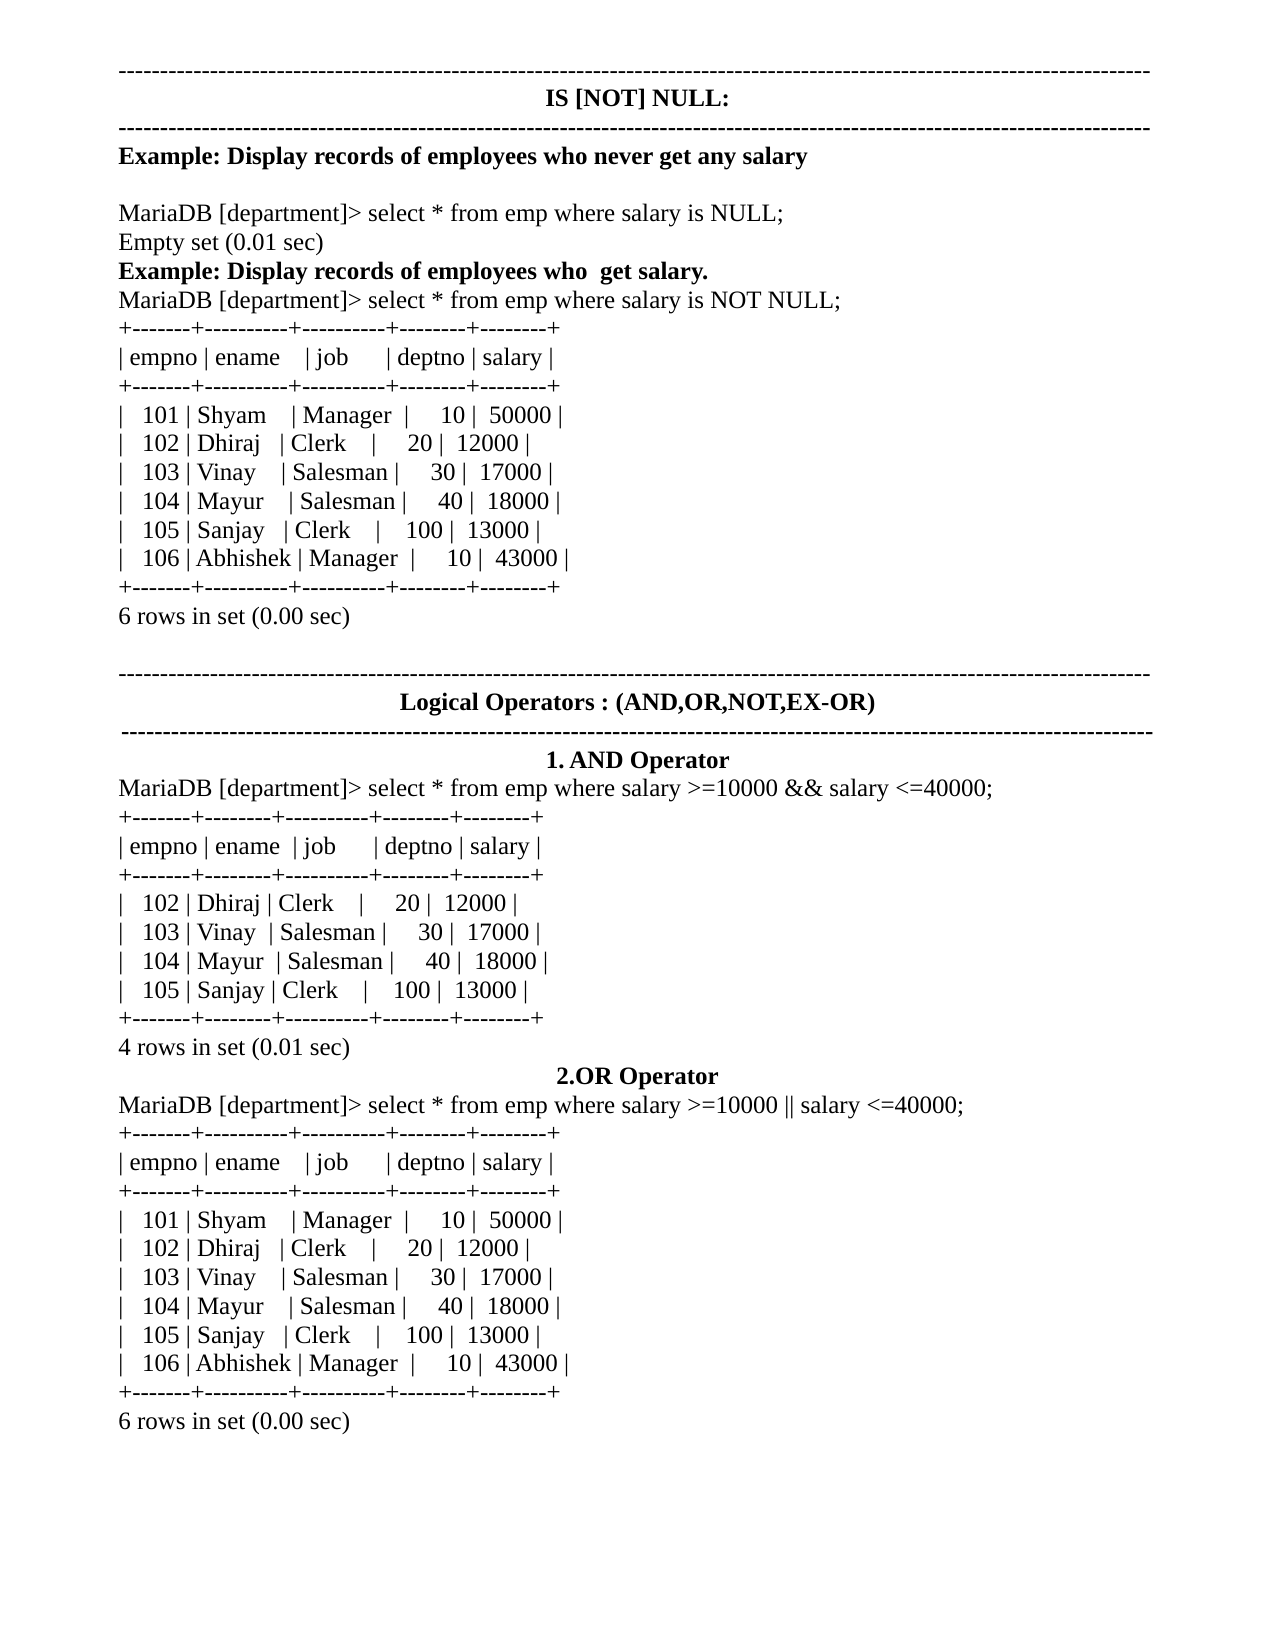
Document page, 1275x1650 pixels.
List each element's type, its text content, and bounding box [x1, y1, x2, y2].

text | 102 | Dhiraj | Clerk | 20 | 12000 | [118, 1233, 1157, 1262]
text | 104 | Mayur | Salesman | 40 | 18000 | [118, 1291, 1157, 1320]
text 2.OR Operator [118, 1061, 1157, 1090]
text +-------+----------+----------+--------+--------+ [118, 1377, 1157, 1406]
text | 104 | Mayur | Salesman | 40 | 18000 | [118, 946, 1157, 975]
text ---------------------------------------------------------------------------------------------------------------------------- [118, 112, 1157, 141]
text | 102 | Dhiraj | Clerk | 20 | 12000 | [118, 888, 1157, 917]
text +-------+----------+----------+--------+--------+ [118, 371, 1157, 400]
text Example: Display records of employees who never get any salary [118, 141, 1157, 170]
text MariaDB [department]> select * from emp where salary is NULL; [118, 198, 1157, 227]
text +-------+--------+----------+--------+--------+ [118, 860, 1157, 888]
text +-------+----------+----------+--------+--------+ [118, 572, 1157, 601]
text +-------+----------+----------+--------+--------+ [118, 1176, 1157, 1205]
text | 105 | Sanjay | Clerk | 100 | 13000 | [118, 515, 1157, 543]
text ---------------------------------------------------------------------------------------------------------------------------- [118, 658, 1157, 687]
text +-------+----------+----------+--------+--------+ [118, 1118, 1157, 1147]
text | empno | ename | job | deptno | salary | [118, 342, 1157, 371]
text +-------+----------+----------+--------+--------+ [118, 313, 1157, 342]
text MariaDB [department]> select * from emp where salary is NOT NULL; [118, 285, 1157, 313]
text | empno | ename | job | deptno | salary | [118, 831, 1157, 860]
text | 101 | Shyam | Manager | 10 | 50000 | [118, 400, 1157, 428]
text | empno | ename | job | deptno | salary | [118, 1147, 1157, 1176]
text Example: Display records of employees who get salary. [118, 256, 1157, 285]
text MariaDB [department]> select * from emp where salary >=10000 && salary <=40000; [118, 773, 1157, 802]
text | 106 | Abhishek | Manager | 10 | 43000 | [118, 543, 1157, 572]
text | 101 | Shyam | Manager | 10 | 50000 | [118, 1205, 1157, 1233]
text | 104 | Mayur | Salesman | 40 | 18000 | [118, 486, 1157, 515]
text | 105 | Sanjay | Clerk | 100 | 13000 | [118, 975, 1157, 1003]
text 4 rows in set (0.01 sec) [118, 1032, 1157, 1061]
text MariaDB [department]> select * from emp where salary >=10000 || salary <=40000; [118, 1090, 1157, 1118]
text | 102 | Dhiraj | Clerk | 20 | 12000 | [118, 428, 1157, 457]
text | 105 | Sanjay | Clerk | 100 | 13000 | [118, 1320, 1157, 1348]
text ---------------------------------------------------------------------------------------------------------------------------- [118, 55, 1157, 83]
text 6 rows in set (0.00 sec) [118, 601, 1157, 630]
text ---------------------------------------------------------------------------------------------------------------------------- [118, 716, 1157, 745]
text IS [NOT] NULL: [118, 83, 1157, 112]
text | 106 | Abhishek | Manager | 10 | 43000 | [118, 1348, 1157, 1377]
text | 103 | Vinay | Salesman | 30 | 17000 | [118, 917, 1157, 946]
text | 103 | Vinay | Salesman | 30 | 17000 | [118, 1262, 1157, 1291]
text Empty set (0.01 sec) [118, 227, 1157, 256]
text +-------+--------+----------+--------+--------+ [118, 1003, 1157, 1032]
text | 103 | Vinay | Salesman | 30 | 17000 | [118, 457, 1157, 486]
text +-------+--------+----------+--------+--------+ [118, 802, 1157, 831]
text Logical Operators : (AND,OR,NOT,EX-OR) [118, 687, 1157, 716]
text 1. AND Operator [118, 745, 1157, 773]
text 6 rows in set (0.00 sec) [118, 1406, 1157, 1435]
